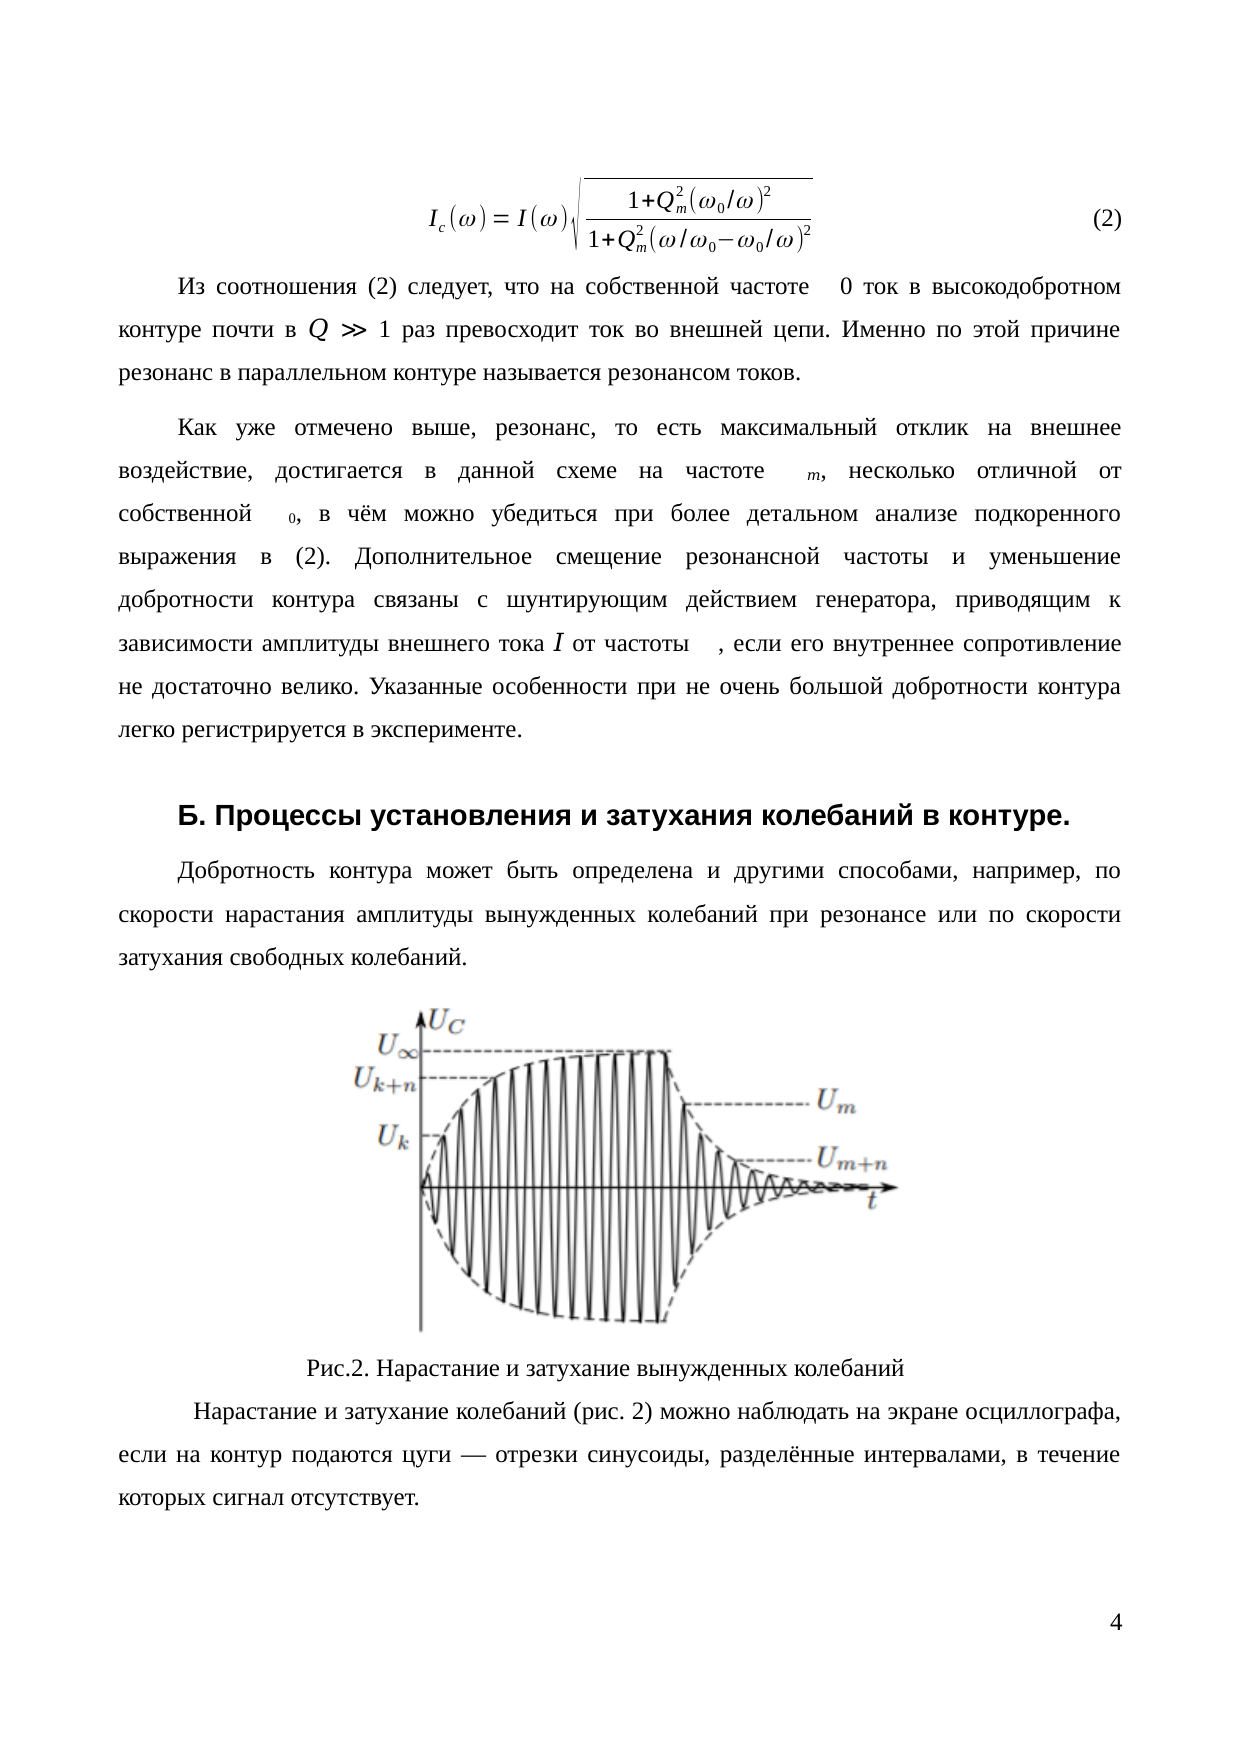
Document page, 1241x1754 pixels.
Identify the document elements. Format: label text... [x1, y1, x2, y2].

text Как уже отмечено выше, резонанс, то есть максимальный отклик на внешнее воздействие, достигается в данной схеме на частоте 𝜔𝑚, несколько отличной от собственной 𝜔0, в чём можно убедиться при более детальном анализе подкоренного выражения в (2). Дополнительное смещение резонансной частоты и уменьшение добротности контура связаны с шунтирующим действием генератора, приводящим к зависимости амплитуды внешнего тока 𝐼 от частоты 𝜔, если его внутреннее сопротивление не достаточно велико. Указанные особенности при не очень большой добротности контура легко регистрируется в эксперименте. [118, 412, 1122, 743]
text Рис.2. Нарастание и затухание вынужденных колебаний [118, 1353, 1093, 1382]
subtitle Б. Процессы установления и затухания колебаний в контуре. [118, 798, 1122, 832]
text Нарастание и затухание колебаний (рис. 2) можно наблюдать на экране осциллографа, если на контур подаются цуги — отрезки синусоиды, разделённые интервалами, в течение которых сигнал отсутствует. [118, 1396, 1122, 1511]
picture [335, 996, 906, 1353]
text Добротность контура может быть определена и другими способами, например, по скорости нарастания амплитуды вынужденных колебаний при резонансе или по скорости затухания свободных колебаний. [118, 856, 1122, 971]
text (2) [130, 176, 1122, 256]
text Из соотношения (2) следует, что на собственной частоте 𝜔0 ток в высокодобротном контуре почти в 𝑄 ≫ 1 раз превосходит ток во внешней цепи. Именно по этой причине резонанс в параллельном контуре называется резонансом токов. [118, 271, 1122, 386]
